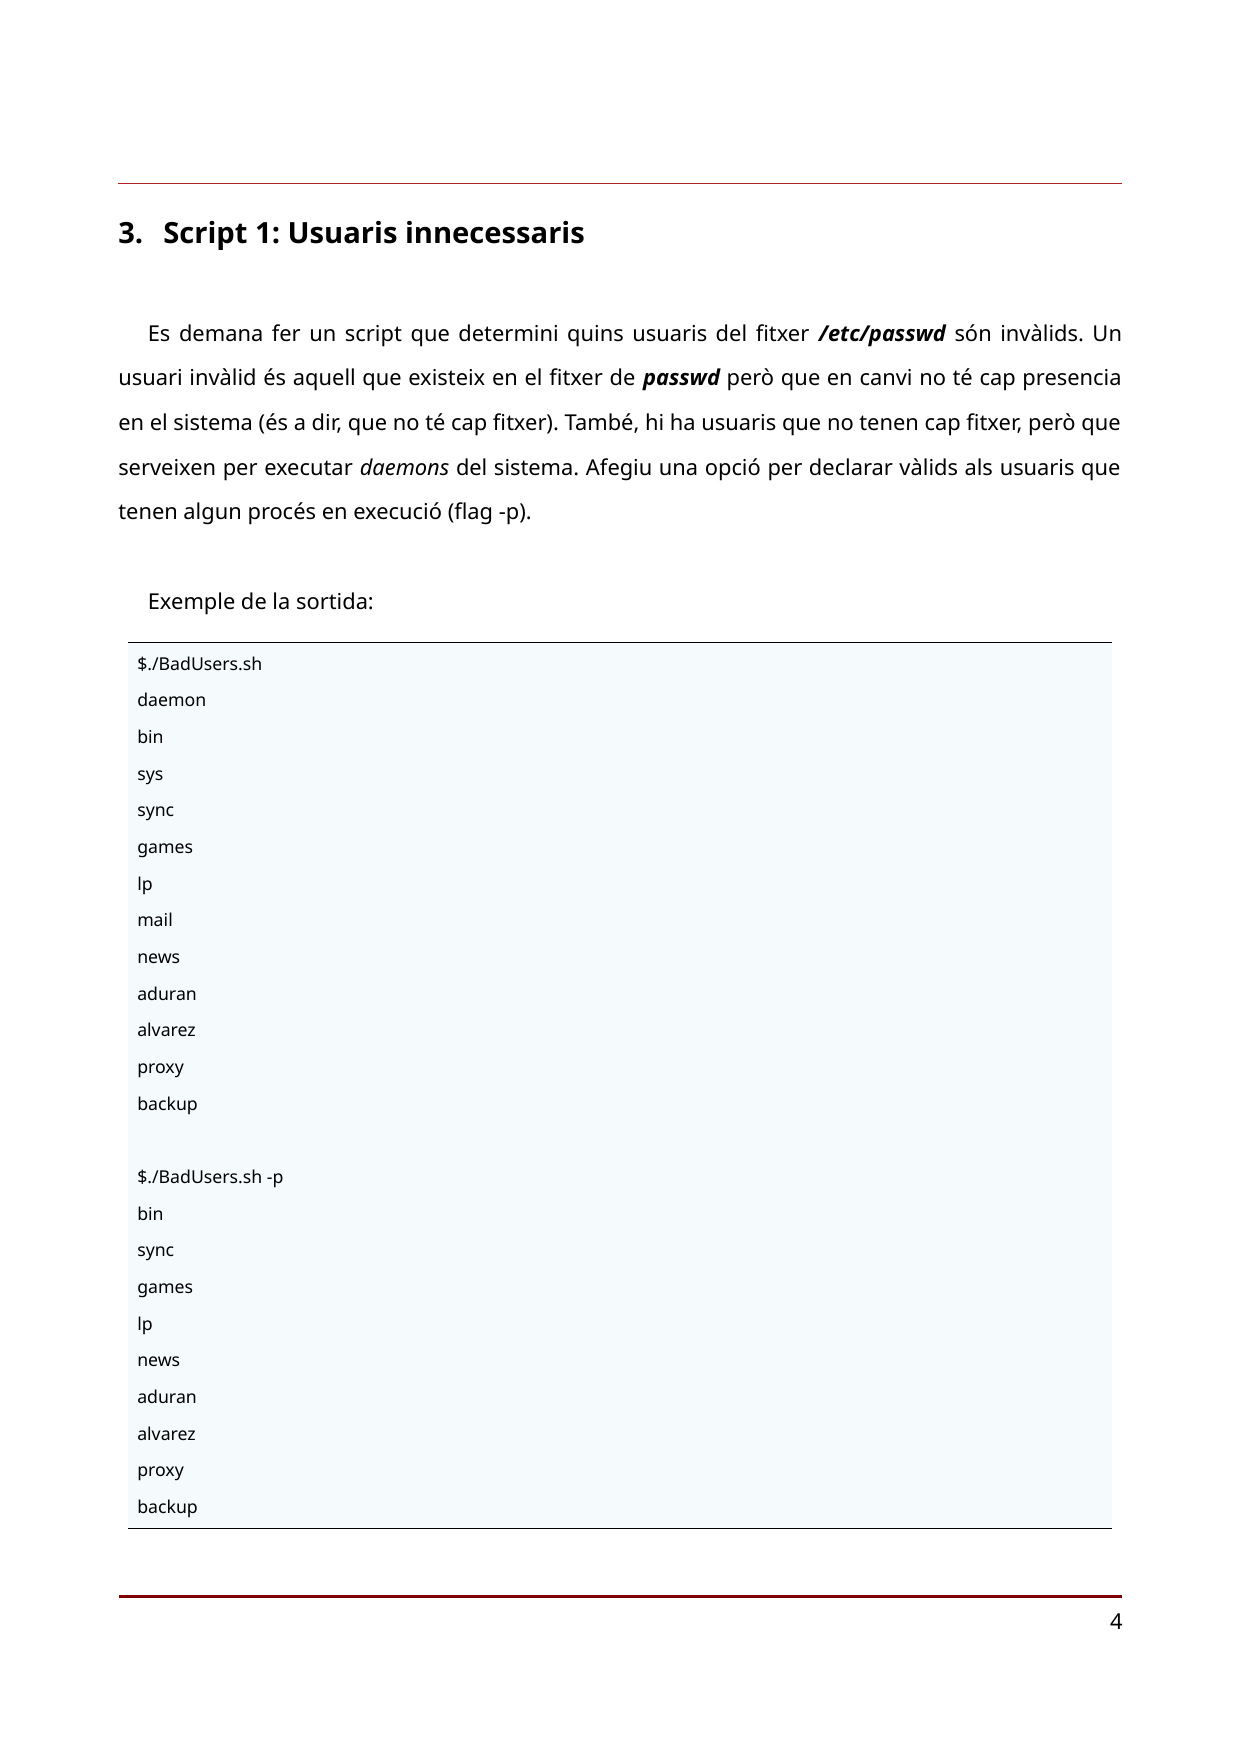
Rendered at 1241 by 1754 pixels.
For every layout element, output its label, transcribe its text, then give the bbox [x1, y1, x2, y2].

text news [137, 944, 1103, 969]
text sys [137, 761, 1103, 785]
text games [137, 1274, 1103, 1299]
text bin [137, 724, 1103, 749]
text proxy [137, 1458, 1103, 1482]
text $./BadUsers.sh -p [137, 1164, 1103, 1189]
text lp [137, 871, 1103, 895]
text aduran [137, 1384, 1103, 1409]
text daemon [137, 688, 1103, 712]
subtitle Script 1: Usuaris innecessaris [118, 213, 1122, 252]
text alvarez [137, 1421, 1103, 1445]
text $./BadUsers.sh [137, 651, 1103, 675]
text Exemple de la sortida: [118, 586, 1122, 616]
text news [137, 1348, 1103, 1372]
text lp [137, 1311, 1103, 1335]
text backup [137, 1091, 1103, 1115]
text sync [137, 798, 1103, 822]
text proxy [137, 1054, 1103, 1079]
text alvarez [137, 1018, 1103, 1042]
text sync [137, 1238, 1103, 1262]
text aduran [137, 981, 1103, 1005]
text games [137, 834, 1103, 859]
text backup [137, 1494, 1103, 1519]
text mail [137, 908, 1103, 932]
text bin [137, 1201, 1103, 1225]
text Es demana fer un script que determini quins usuaris del fitxer /etc/passwd són invàlids. Un usuari invàlid és aquell que existeix en el fitxer de passwd però que en canvi no té cap presencia en el sistema (és a dir, que no té cap fitxer). També, hi ha usuaris que no tenen cap fitxer, però que serveixen per executar daemons del sistema. Afegiu una opció per declarar vàlids als usuaris que tenen algun procés en execució (flag -p). [118, 318, 1122, 526]
